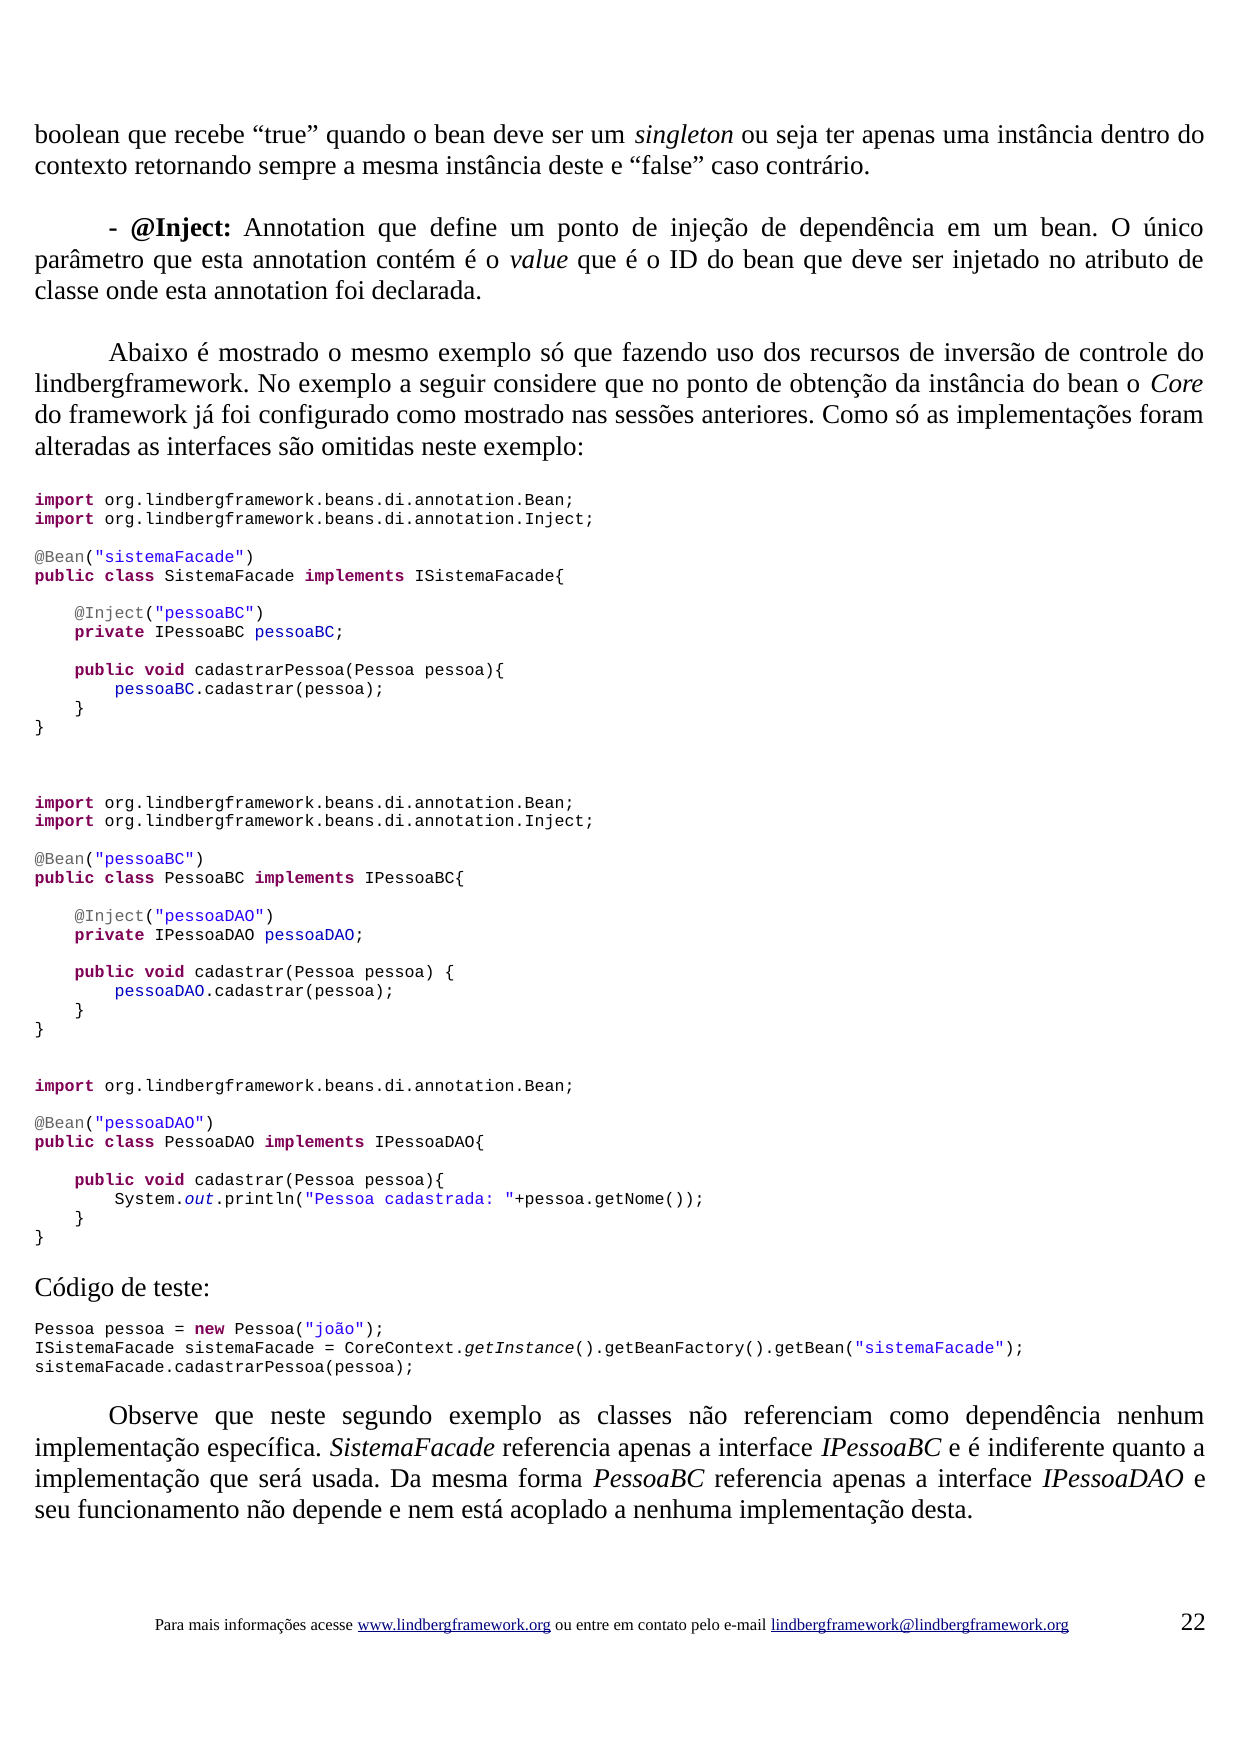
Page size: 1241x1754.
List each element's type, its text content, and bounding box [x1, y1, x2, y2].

text Pessoa pessoa = new Pessoa("joão"); [34, 1321, 1206, 1340]
text System.out.println("Pessoa cadastrada: "+pessoa.getNome()); [34, 1190, 1206, 1209]
text public class PessoaBC implements IPessoaBC{ [34, 869, 1206, 888]
text public void cadastrar(Pessoa pessoa) { [34, 964, 1206, 983]
text import org.lindbergframework.beans.di.annotation.Inject; [34, 511, 1206, 529]
text private IPessoaDAO pessoaDAO; [34, 926, 1206, 945]
text Observe que neste segundo exemplo as classes não referenciam como dependência nenhum implementação específica. SistemaFacade referencia apenas a interface IPessoaBC e é indiferente quanto a implementação que será usada. Da mesma forma PessoaBC referencia apenas a interface IPessoaDAO e seu funcionamento não depende e nem está acoplado a nenhuma implementação desta. [34, 1399, 1206, 1524]
text @Bean("sistemaFacade") [34, 548, 1206, 567]
text public void cadastrar(Pessoa pessoa){ [34, 1172, 1206, 1190]
text Código de teste: [34, 1271, 1206, 1302]
text sistemaFacade.cadastrarPessoa(pessoa); [34, 1359, 1206, 1377]
text boolean que recebe “true” quando o bean deve ser um singleton ou seja ter apenas uma instância dentro do contexto retornando sempre a mesma instância deste e “false” caso contrário. [34, 118, 1206, 180]
text @Bean("pessoaDAO") [34, 1115, 1206, 1134]
text pessoaDAO.cadastrar(pessoa); [34, 983, 1206, 1002]
text private IPessoaBC pessoaBC; [34, 624, 1206, 643]
text } [34, 699, 1206, 718]
text pessoaBC.cadastrar(pessoa); [34, 680, 1206, 699]
text } [34, 1002, 1206, 1020]
text - @Inject: Annotation que define um ponto de injeção de dependência em um bean. O único parâmetro que esta annotation contém é o value que é o ID do bean que deve ser injetado no atributo de classe onde esta annotation foi declarada. [34, 212, 1206, 305]
text import org.lindbergframework.beans.di.annotation.Bean; [34, 794, 1206, 813]
text } [34, 718, 1206, 737]
text ISistemaFacade sistemaFacade = CoreContext.getInstance().getBeanFactory().getBean("sistemaFacade"); [34, 1340, 1206, 1359]
text import org.lindbergframework.beans.di.annotation.Inject; [34, 813, 1206, 832]
text @Bean("pessoaBC") [34, 851, 1206, 869]
text @Inject("pessoaDAO") [34, 907, 1206, 926]
text } [34, 1020, 1206, 1039]
text public void cadastrarPessoa(Pessoa pessoa){ [34, 662, 1206, 680]
text @Inject("pessoaBC") [34, 605, 1206, 624]
text import org.lindbergframework.beans.di.annotation.Bean; [34, 492, 1206, 511]
text import org.lindbergframework.beans.di.annotation.Bean; [34, 1077, 1206, 1096]
text Abaixo é mostrado o mesmo exemplo só que fazendo uso dos recursos de inversão de controle do lindbergframework. No exemplo a seguir considere que no ponto de obtenção da instância do bean o Core do framework já foi configurado como mostrado nas sessões anteriores. Como só as implementações foram alteradas as interfaces são omitidas neste exemplo: [34, 336, 1206, 461]
text } [34, 1228, 1206, 1247]
text public class SistemaFacade implements ISistemaFacade{ [34, 567, 1206, 586]
text public class PessoaDAO implements IPessoaDAO{ [34, 1134, 1206, 1153]
text } [34, 1209, 1206, 1228]
